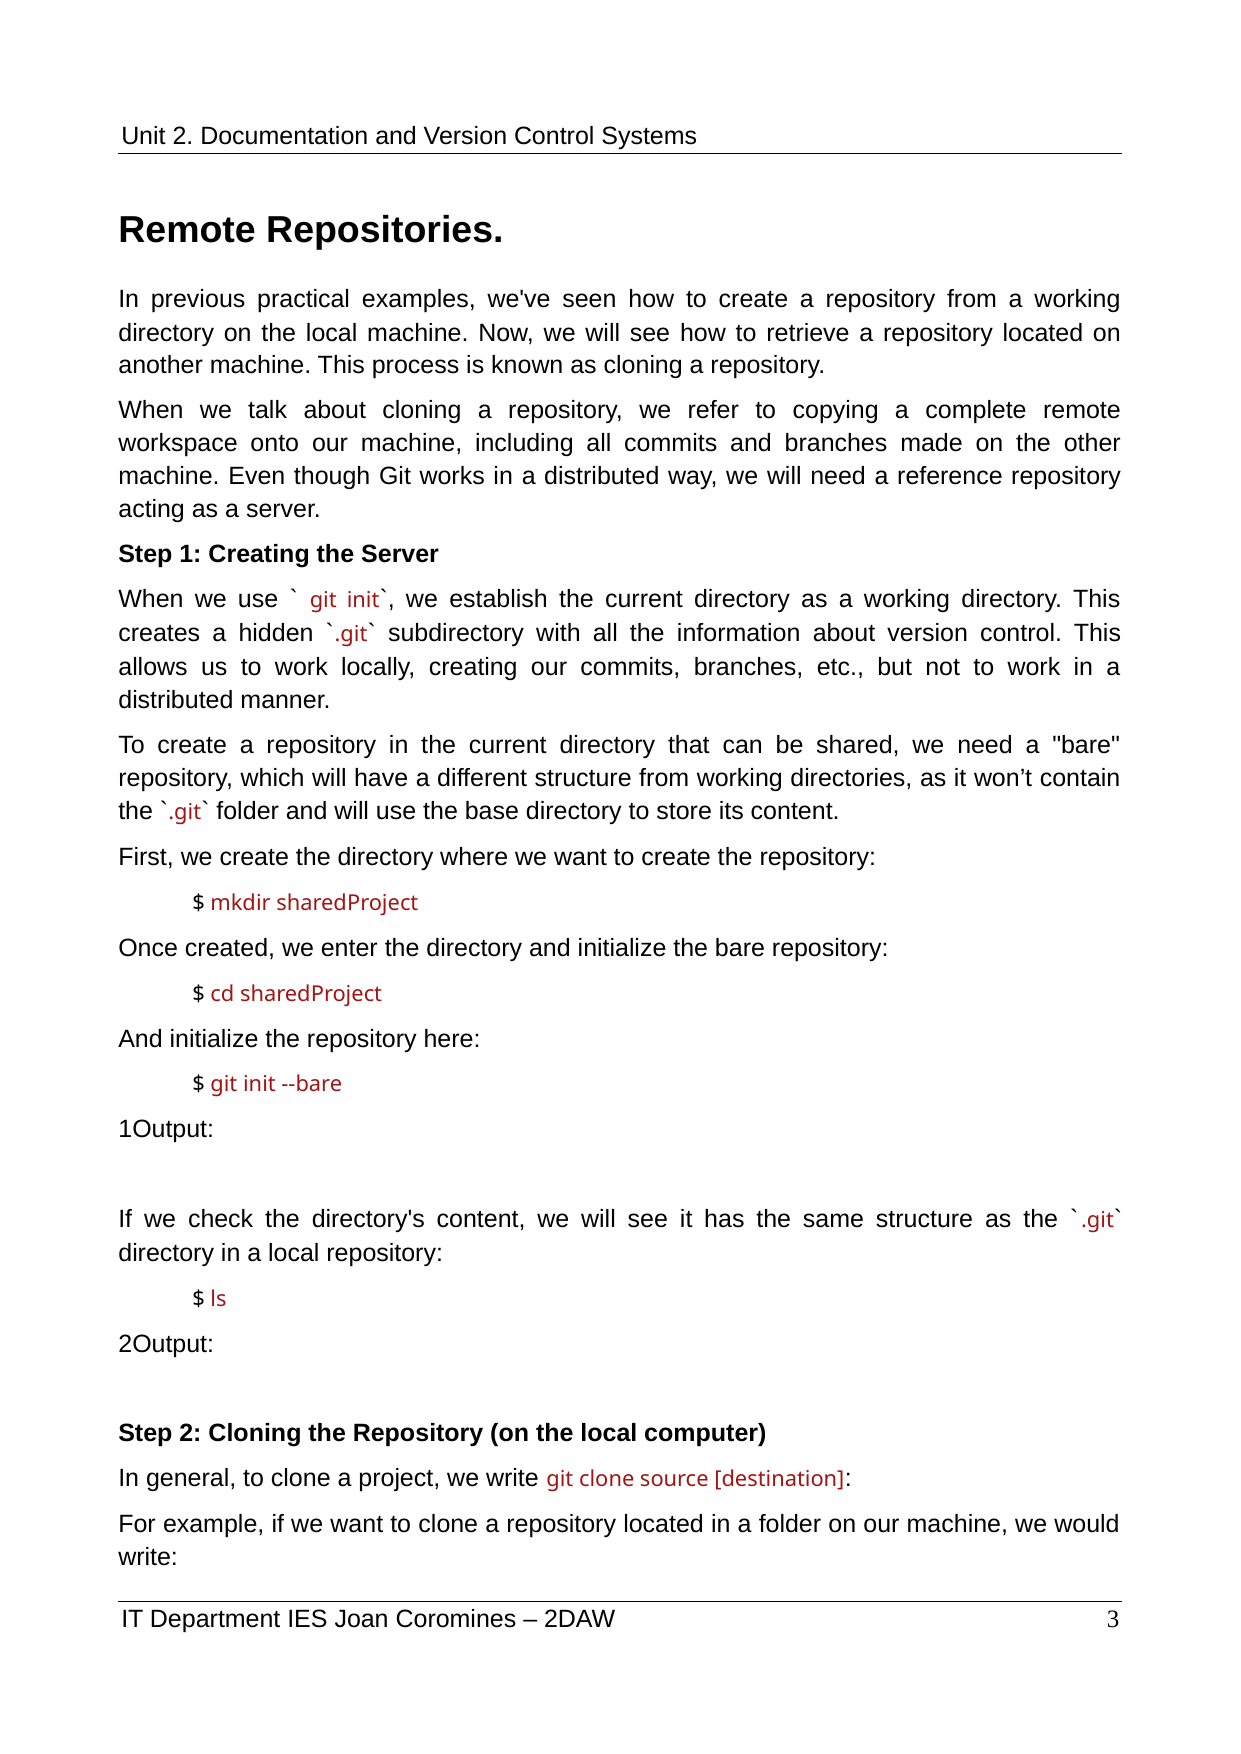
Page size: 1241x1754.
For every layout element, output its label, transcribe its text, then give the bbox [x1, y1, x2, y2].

text Step 2: Cloning the Repository (on the local computer) [118, 1418, 1122, 1447]
text If we check the directory's content, we will see it has the same structure as the `.git` directory in a local repository: [118, 1204, 1122, 1267]
text $ ls [192, 1283, 1122, 1312]
text $ git init --bare [192, 1068, 1122, 1098]
text In previous practical examples, we've seen how to create a repository from a working directory on the local machine. Now, we will see how to retrieve a repository located on another machine. This process is known as cloning a repository. [118, 284, 1122, 379]
text Step 1: Creating the Server [118, 539, 1122, 568]
text $ cd sharedProject [192, 978, 1122, 1007]
text And initialize the repository here: [118, 1023, 1122, 1052]
text 2Output: [118, 1329, 1122, 1357]
text In general, to clone a project, we write git clone source [destination]: [118, 1463, 1122, 1493]
text For example, if we want to clone a repository located in a folder on our machine, we would write: [118, 1509, 1122, 1571]
text $ mkdir sharedProject [192, 887, 1122, 917]
text When we talk about cloning a repository, we refer to copying a complete remote workspace onto our machine, including all commits and branches made on the other machine. Even though Git works in a distributed way, we will need a reference repository acting as a server. [118, 395, 1122, 523]
text First, we create the directory where we want to create the repository: [118, 842, 1122, 871]
text When we use ` git init`, we establish the current directory as a working directory. This creates a hidden `.git` subdirectory with all the information about version control. This allows us to work locally, creating our commits, branches, etc., but not to work in a distributed manner. [118, 584, 1122, 714]
text To create a repository in the current directory that can be shared, we need a "bare" repository, which will have a different structure from working directories, as it won’t contain the `.git` folder and will use the base directory to store its content. [118, 730, 1122, 826]
text 1Output: [118, 1114, 1122, 1143]
subtitle Remote Repositories. [118, 207, 1122, 250]
text Once created, we enter the directory and initialize the bare repository: [118, 933, 1122, 962]
